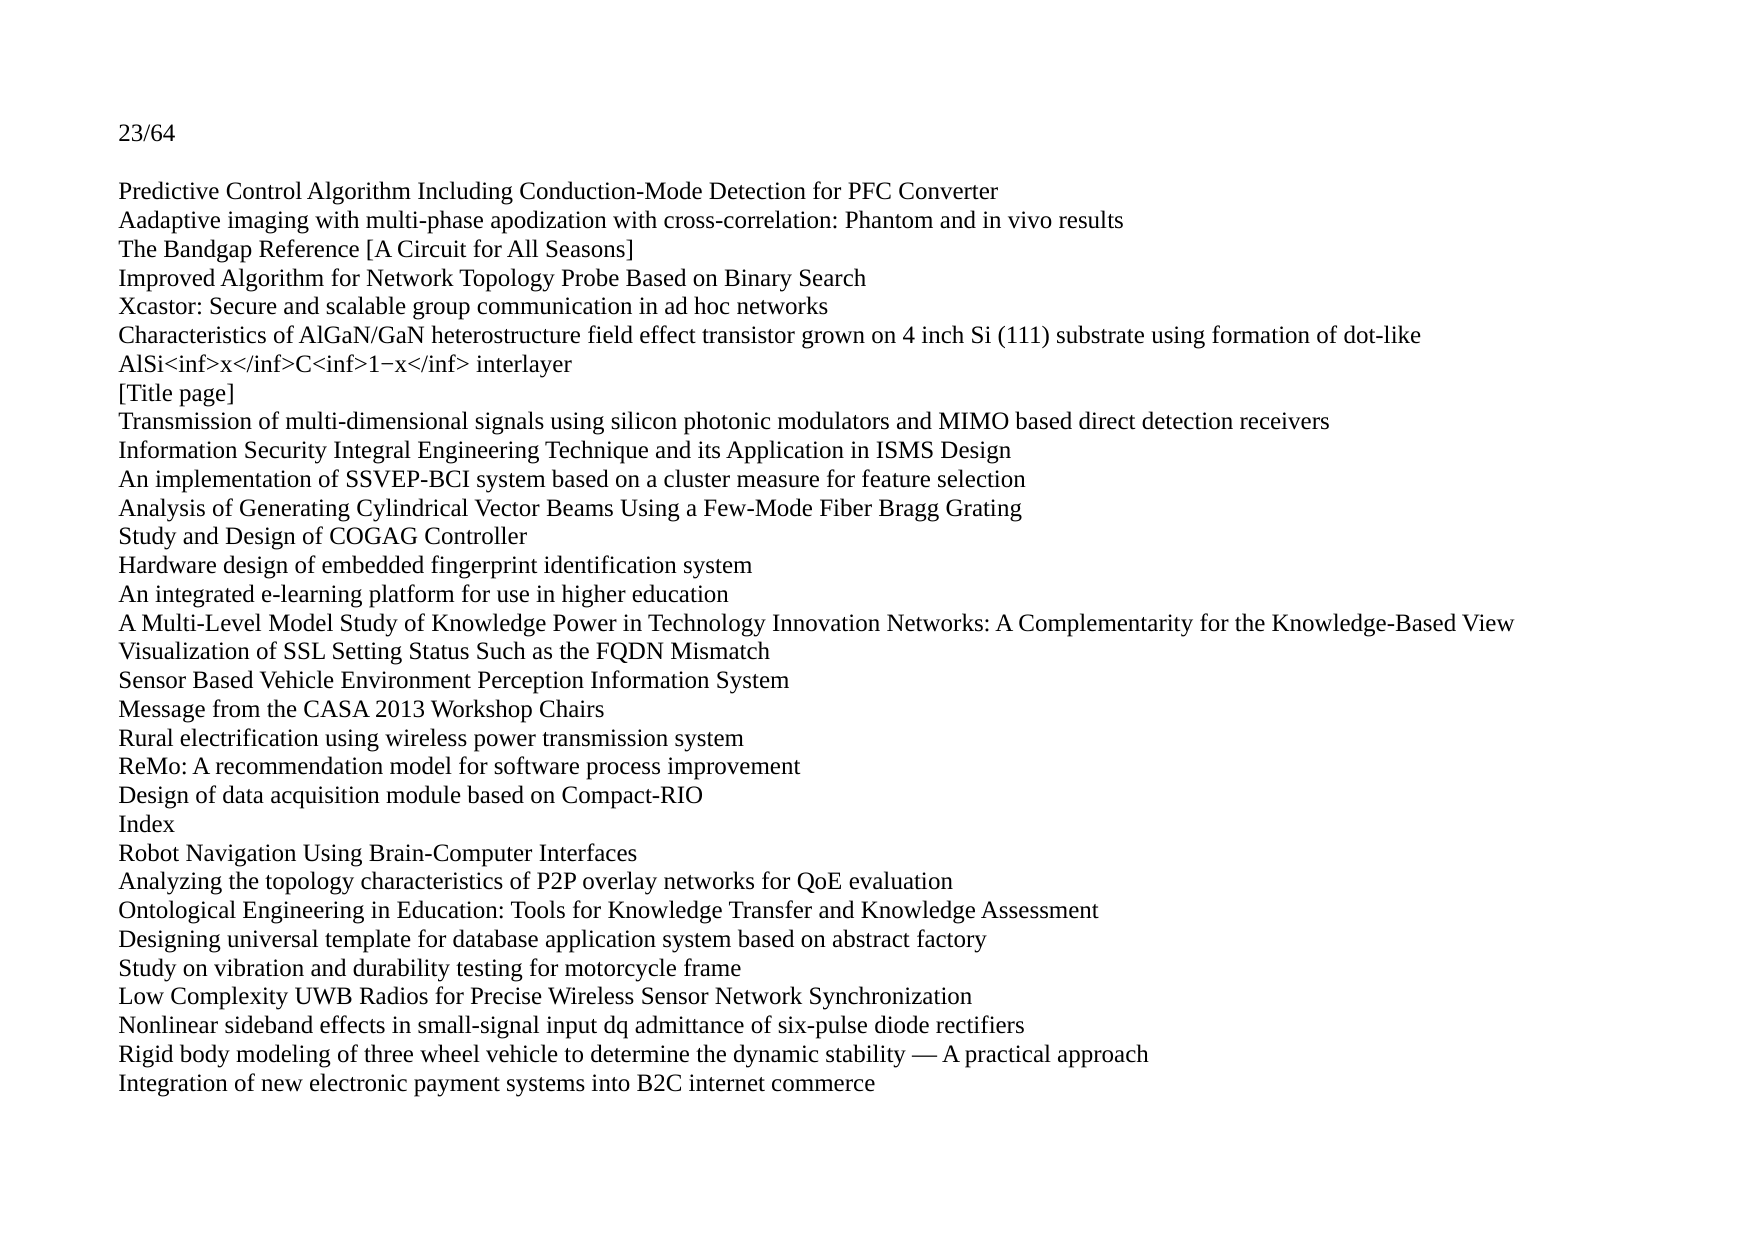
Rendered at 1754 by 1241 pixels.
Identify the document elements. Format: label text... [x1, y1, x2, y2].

text Study on vibration and durability testing for motorcycle frame [118, 953, 1636, 981]
text An integrated e-learning platform for use in higher education [118, 579, 1636, 608]
text Robot Navigation Using Brain-Computer Interfaces [118, 838, 1636, 866]
text A Multi-Level Model Study of Knowledge Power in Technology Innovation Networks: A Complementarity for the Knowledge-Based View [118, 608, 1636, 636]
text Study and Design of COGAG Controller [118, 521, 1636, 550]
text Aadaptive imaging with multi-phase apodization with cross-correlation: Phantom and in vivo results [118, 205, 1636, 234]
text Hardware design of embedded fingerprint identification system [118, 550, 1636, 579]
text Ontological Engineering in Education: Tools for Knowledge Transfer and Knowledge Assessment [118, 895, 1636, 924]
text Designing universal template for database application system based on abstract factory [118, 924, 1636, 953]
text Analyzing the topology characteristics of P2P overlay networks for QoE evaluation [118, 866, 1636, 895]
text Characteristics of AlGaN/GaN heterostructure field effect transistor grown on 4 inch Si (111) substrate using formation of dot-like AlSi<inf>x</inf>C<inf>1−x</inf> interlayer [118, 320, 1636, 378]
text Predictive Control Algorithm Including Conduction-Mode Detection for PFC Converter [118, 176, 1636, 205]
text An implementation of SSVEP-BCI system based on a cluster measure for feature selection [118, 464, 1636, 493]
text [Title page] [118, 378, 1636, 406]
text Sensor Based Vehicle Environment Perception Information System [118, 665, 1636, 694]
text Transmission of multi-dimensional signals using silicon photonic modulators and MIMO based direct detection receivers [118, 406, 1636, 435]
text Xcastor: Secure and scalable group communication in ad hoc networks [118, 291, 1636, 320]
text Visualization of SSL Setting Status Such as the FQDN Mismatch [118, 636, 1636, 665]
text Information Security Integral Engineering Technique and its Application in ISMS Design [118, 435, 1636, 464]
text Low Complexity UWB Radios for Precise Wireless Sensor Network Synchronization [118, 981, 1636, 1010]
text The Bandgap Reference [A Circuit for All Seasons] [118, 234, 1636, 263]
text Analysis of Generating Cylindrical Vector Beams Using a Few-Mode Fiber Bragg Grating [118, 493, 1636, 521]
text Nonlinear sideband effects in small-signal input dq admittance of six-pulse diode rectifiers [118, 1010, 1636, 1039]
text Design of data acquisition module based on Compact-RIO [118, 780, 1636, 809]
text Integration of new electronic payment systems into B2C internet commerce [118, 1068, 1636, 1096]
text Index [118, 809, 1636, 838]
text Message from the CASA 2013 Workshop Chairs [118, 694, 1636, 723]
text Rural electrification using wireless power transmission system [118, 723, 1636, 751]
text Rigid body modeling of three wheel vehicle to determine the dynamic stability — A practical approach [118, 1039, 1636, 1068]
text ReMo: A recommendation model for software process improvement [118, 751, 1636, 780]
text Improved Algorithm for Network Topology Probe Based on Binary Search [118, 263, 1636, 291]
